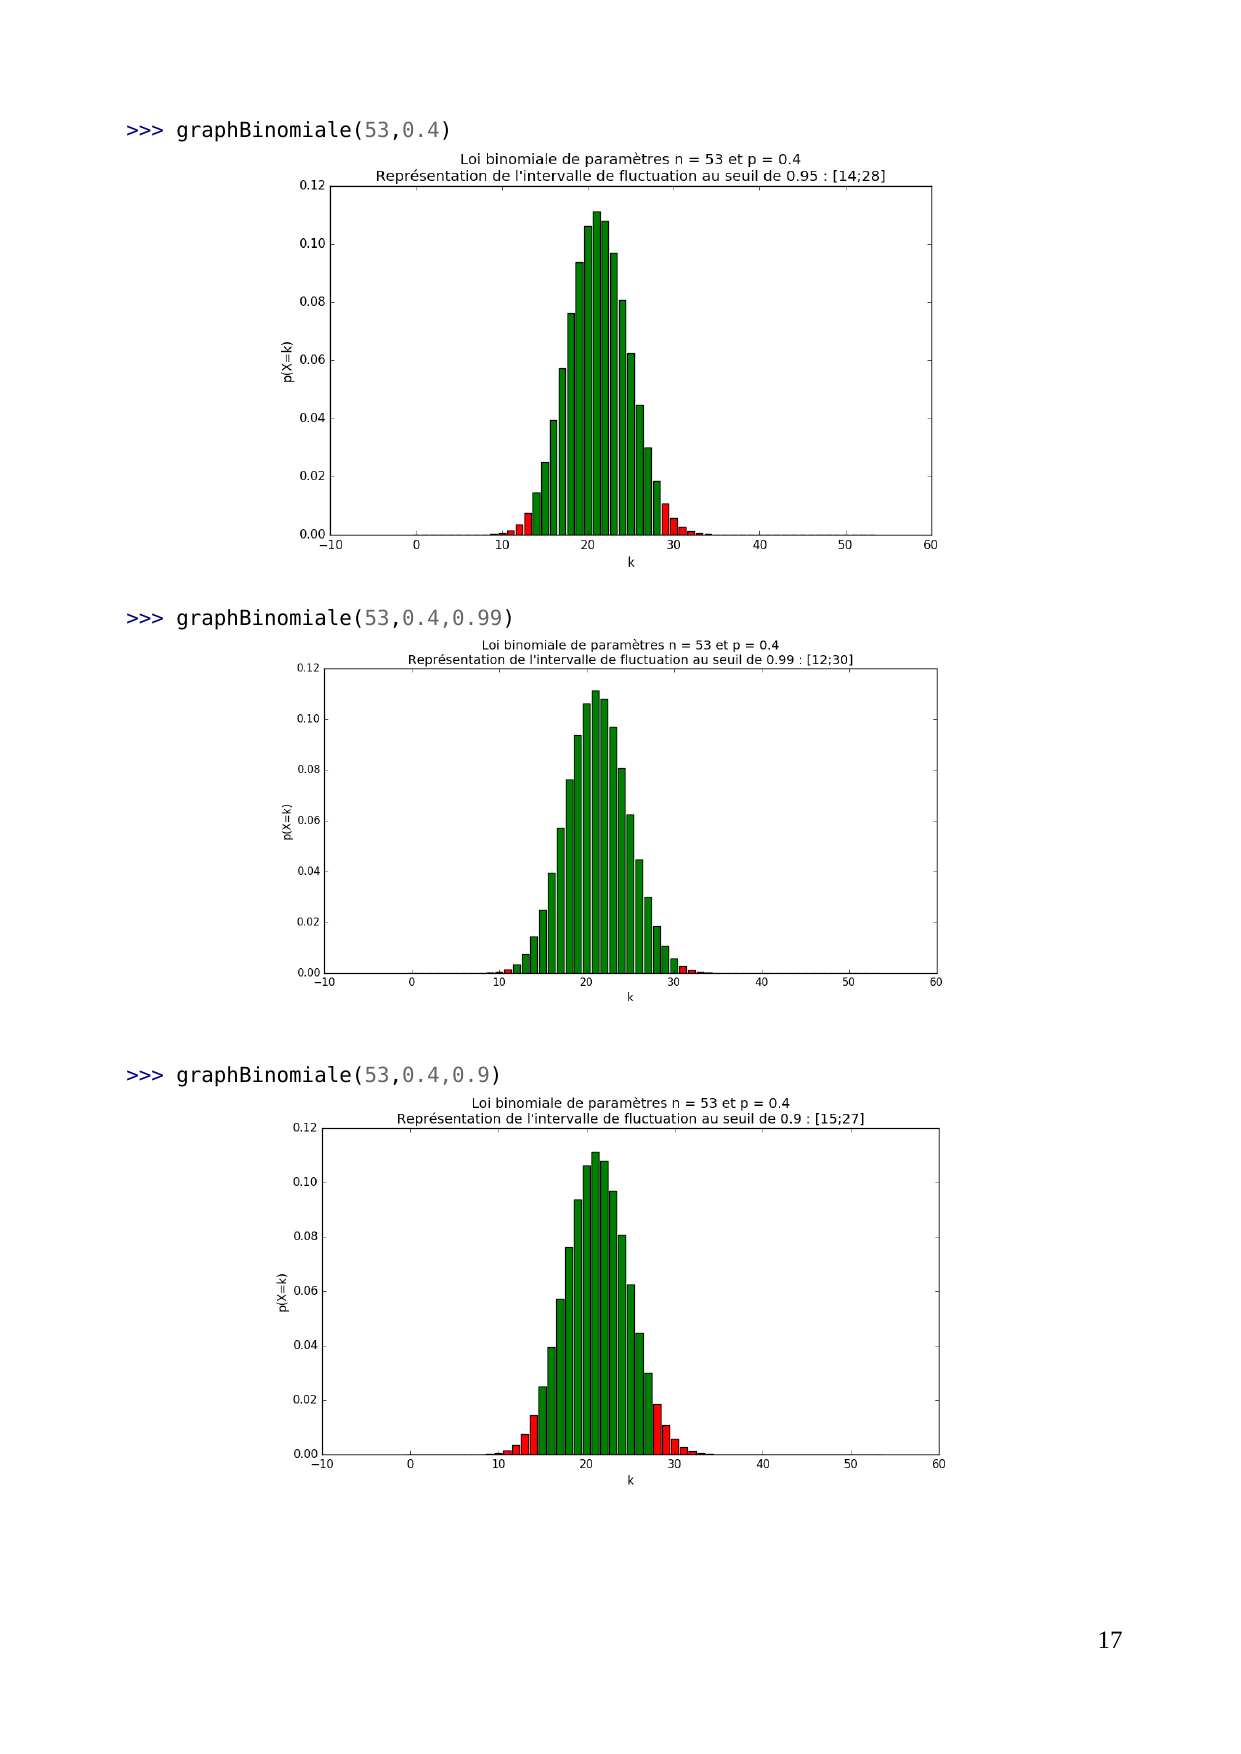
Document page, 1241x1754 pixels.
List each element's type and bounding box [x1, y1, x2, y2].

picture [233, 142, 1008, 578]
picture [226, 631, 1015, 1011]
picture [222, 1088, 1018, 1495]
